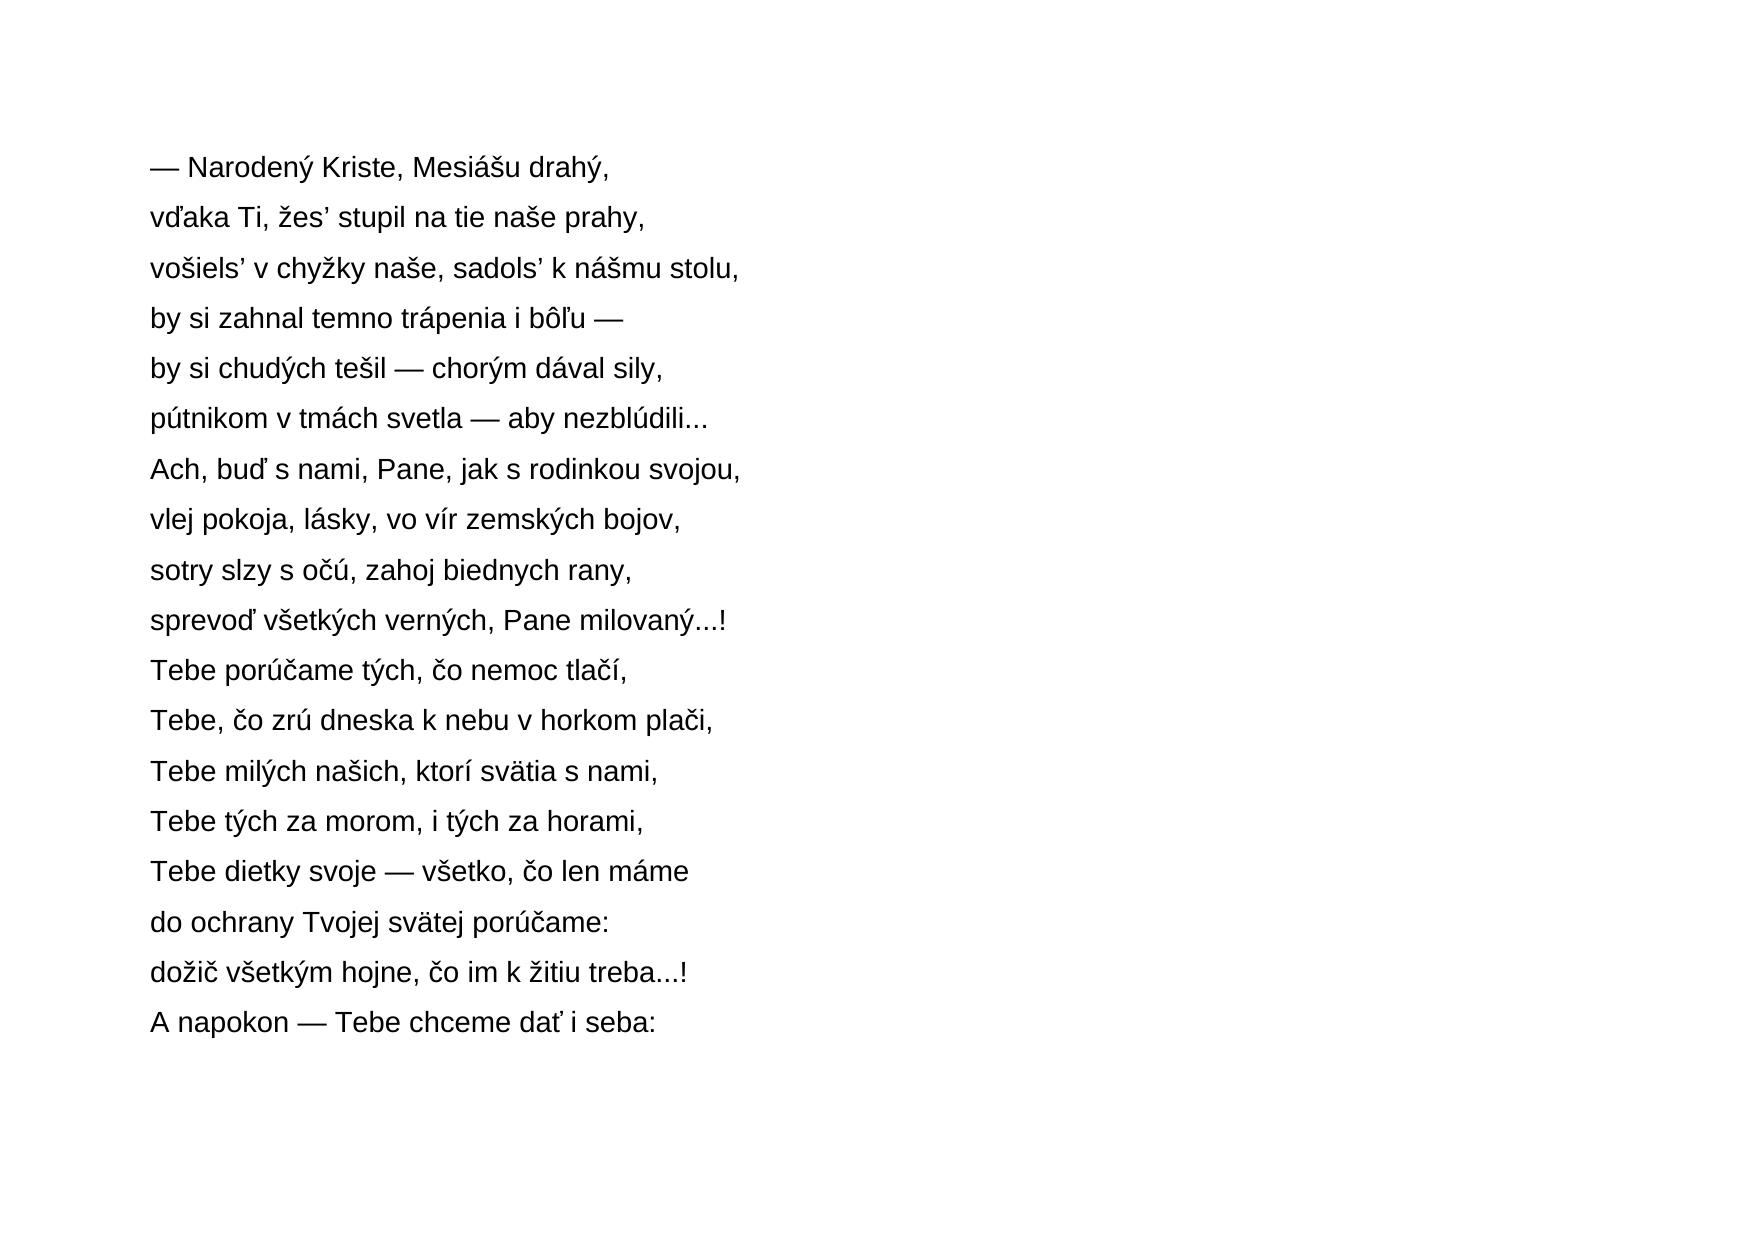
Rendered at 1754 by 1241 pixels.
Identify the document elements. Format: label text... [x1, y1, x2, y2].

text Tebe porúčame tých, čo nemoc tlačí, [150, 653, 1243, 687]
text Tebe milých našich, ktorí svätia s nami, [150, 754, 1243, 787]
text — Narodený Kriste, Mesiášu drahý, [150, 150, 1243, 183]
text Tebe, čo zrú dneska k nebu v horkom plači, [150, 703, 1243, 737]
text by si chudých tešil — chorým dával sily, [150, 351, 1243, 385]
text sotry slzy s očú, zahoj biednych rany, [150, 552, 1243, 586]
text Tebe tých za morom, i tých za horami, [150, 804, 1243, 838]
text do ochrany Tvojej svätej porúčame: [150, 905, 1243, 938]
text pútnikom v tmách svetla — aby nezblúdili... [150, 402, 1243, 435]
text vošiels’ v chyžky naše, sadols’ k nášmu stolu, [150, 251, 1243, 284]
text dožič všetkým hojne, čo im k žitiu treba...! [150, 955, 1243, 988]
text vďaka Ti, žes’ stupil na tie naše prahy, [150, 200, 1243, 234]
text Ach, buď s nami, Pane, jak s rodinkou svojou, [150, 452, 1243, 485]
text sprevoď všetkých verných, Pane milovaný...! [150, 603, 1243, 636]
text by si zahnal temno trápenia i bôľu — [150, 301, 1243, 334]
text A napokon — Tebe chceme dať i seba: [150, 1005, 1243, 1039]
text Tebe dietky svoje — všetko, čo len máme [150, 854, 1243, 888]
text vlej pokoja, lásky, vo vír zemských bojov, [150, 502, 1243, 536]
